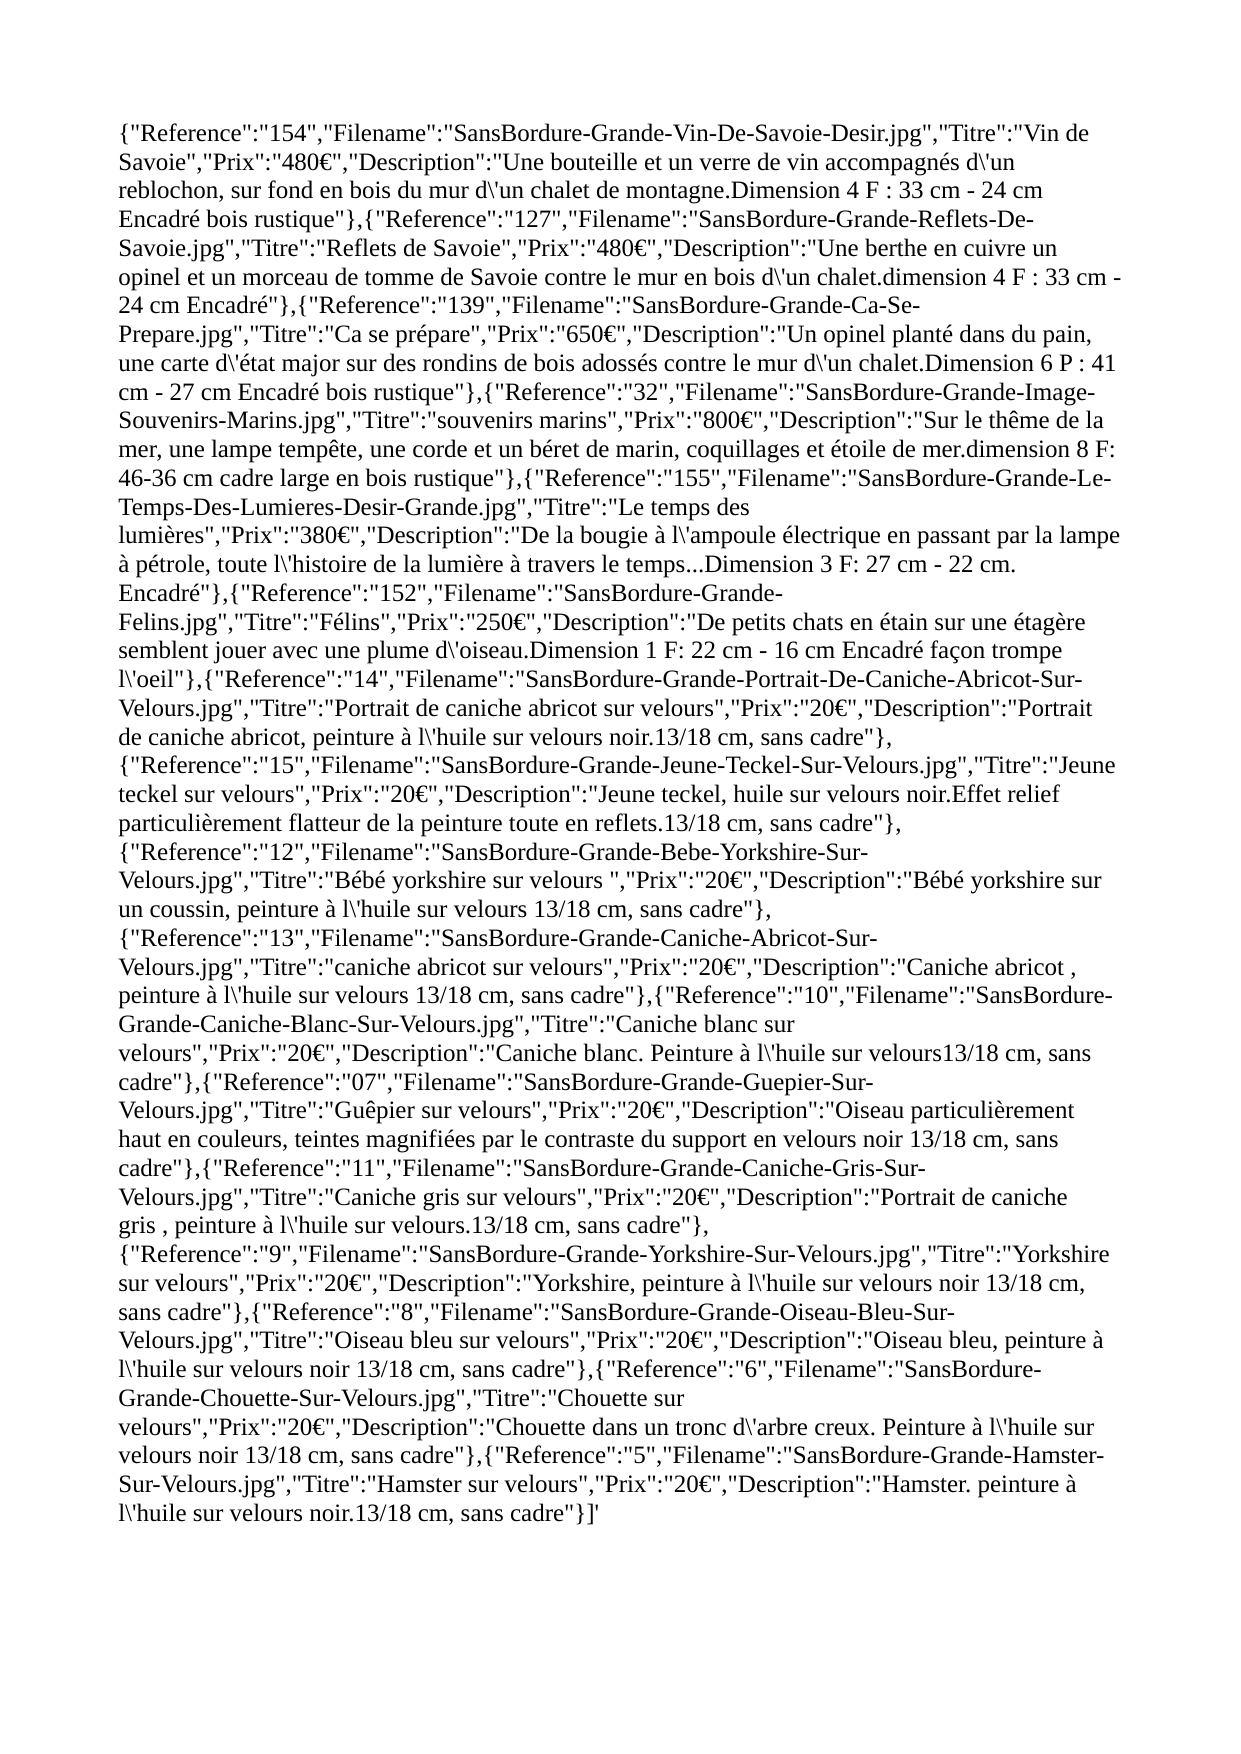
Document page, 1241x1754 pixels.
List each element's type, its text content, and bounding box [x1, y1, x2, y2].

text {"Reference":"154","Filename":"SansBordure-Grande-Vin-De-Savoie-Desir.jpg","Titre":"Vin de Savoie","Prix":"480€","Description":"Une bouteille et un verre de vin accompagnés d\'un reblochon, sur fond en bois du mur d\'un chalet de montagne.Dimension 4 F : 33 cm - 24 cm Encadré bois rustique"},{"Reference":"127","Filename":"SansBordure-Grande-Reflets-De-Savoie.jpg","Titre":"Reflets de Savoie","Prix":"480€","Description":"Une berthe en cuivre un opinel et un morceau de tomme de Savoie contre le mur en bois d\'un chalet.dimension 4 F : 33 cm - 24 cm Encadré"},{"Reference":"139","Filename":"SansBordure-Grande-Ca-Se-Prepare.jpg","Titre":"Ca se prépare","Prix":"650€","Description":"Un opinel planté dans du pain, une carte d\'état major sur des rondins de bois adossés contre le mur d\'un chalet.Dimension 6 P : 41 cm - 27 cm Encadré bois rustique"},{"Reference":"32","Filename":"SansBordure-Grande-Image-Souvenirs-Marins.jpg","Titre":"souvenirs marins","Prix":"800€","Description":"Sur le thême de la mer, une lampe tempête, une corde et un béret de marin, coquillages et étoile de mer.dimension 8 F: 46-36 cm cadre large en bois rustique"},{"Reference":"155","Filename":"SansBordure-Grande-Le-Temps-Des-Lumieres-Desir-Grande.jpg","Titre":"Le temps des lumières","Prix":"380€","Description":"De la bougie à l\'ampoule électrique en passant par la lampe à pétrole, toute l\'histoire de la lumière à travers le temps...Dimension 3 F: 27 cm - 22 cm. Encadré"},{"Reference":"152","Filename":"SansBordure-Grande-Felins.jpg","Titre":"Félins","Prix":"250€","Description":"De petits chats en étain sur une étagère semblent jouer avec une plume d\'oiseau.Dimension 1 F: 22 cm - 16 cm Encadré façon trompe l\'oeil"},{"Reference":"14","Filename":"SansBordure-Grande-Portrait-De-Caniche-Abricot-Sur-Velours.jpg","Titre":"Portrait de caniche abricot sur velours","Prix":"20€","Description":"Portrait de caniche abricot, peinture à l\'huile sur velours noir.13/18 cm, sans cadre"},{"Reference":"15","Filename":"SansBordure-Grande-Jeune-Teckel-Sur-Velours.jpg","Titre":"Jeune teckel sur velours","Prix":"20€","Description":"Jeune teckel, huile sur velours noir.Effet relief particulièrement flatteur de la peinture toute en reflets.13/18 cm, sans cadre"},{"Reference":"12","Filename":"SansBordure-Grande-Bebe-Yorkshire-Sur-Velours.jpg","Titre":"Bébé yorkshire sur velours ","Prix":"20€","Description":"Bébé yorkshire sur un coussin, peinture à l\'huile sur velours 13/18 cm, sans cadre"},{"Reference":"13","Filename":"SansBordure-Grande-Caniche-Abricot-Sur-Velours.jpg","Titre":"caniche abricot sur velours","Prix":"20€","Description":"Caniche abricot , peinture à l\'huile sur velours 13/18 cm, sans cadre"},{"Reference":"10","Filename":"SansBordure-Grande-Caniche-Blanc-Sur-Velours.jpg","Titre":"Caniche blanc sur velours","Prix":"20€","Description":"Caniche blanc. Peinture à l\'huile sur velours13/18 cm, sans cadre"},{"Reference":"07","Filename":"SansBordure-Grande-Guepier-Sur-Velours.jpg","Titre":"Guêpier sur velours","Prix":"20€","Description":"Oiseau particulièrement haut en couleurs, teintes magnifiées par le contraste du support en velours noir 13/18 cm, sans cadre"},{"Reference":"11","Filename":"SansBordure-Grande-Caniche-Gris-Sur-Velours.jpg","Titre":"Caniche gris sur velours","Prix":"20€","Description":"Portrait de caniche gris , peinture à l\'huile sur velours.13/18 cm, sans cadre"},{"Reference":"9","Filename":"SansBordure-Grande-Yorkshire-Sur-Velours.jpg","Titre":"Yorkshire sur velours","Prix":"20€","Description":"Yorkshire, peinture à l\'huile sur velours noir 13/18 cm, sans cadre"},{"Reference":"8","Filename":"SansBordure-Grande-Oiseau-Bleu-Sur-Velours.jpg","Titre":"Oiseau bleu sur velours","Prix":"20€","Description":"Oiseau bleu, peinture à l\'huile sur velours noir 13/18 cm, sans cadre"},{"Reference":"6","Filename":"SansBordure-Grande-Chouette-Sur-Velours.jpg","Titre":"Chouette sur velours","Prix":"20€","Description":"Chouette dans un tronc d\'arbre creux. Peinture à l\'huile sur velours noir 13/18 cm, sans cadre"},{"Reference":"5","Filename":"SansBordure-Grande-Hamster-Sur-Velours.jpg","Titre":"Hamster sur velours","Prix":"20€","Description":"Hamster. peinture à l\'huile sur velours noir.13/18 cm, sans cadre"}]' [118, 118, 1122, 1527]
